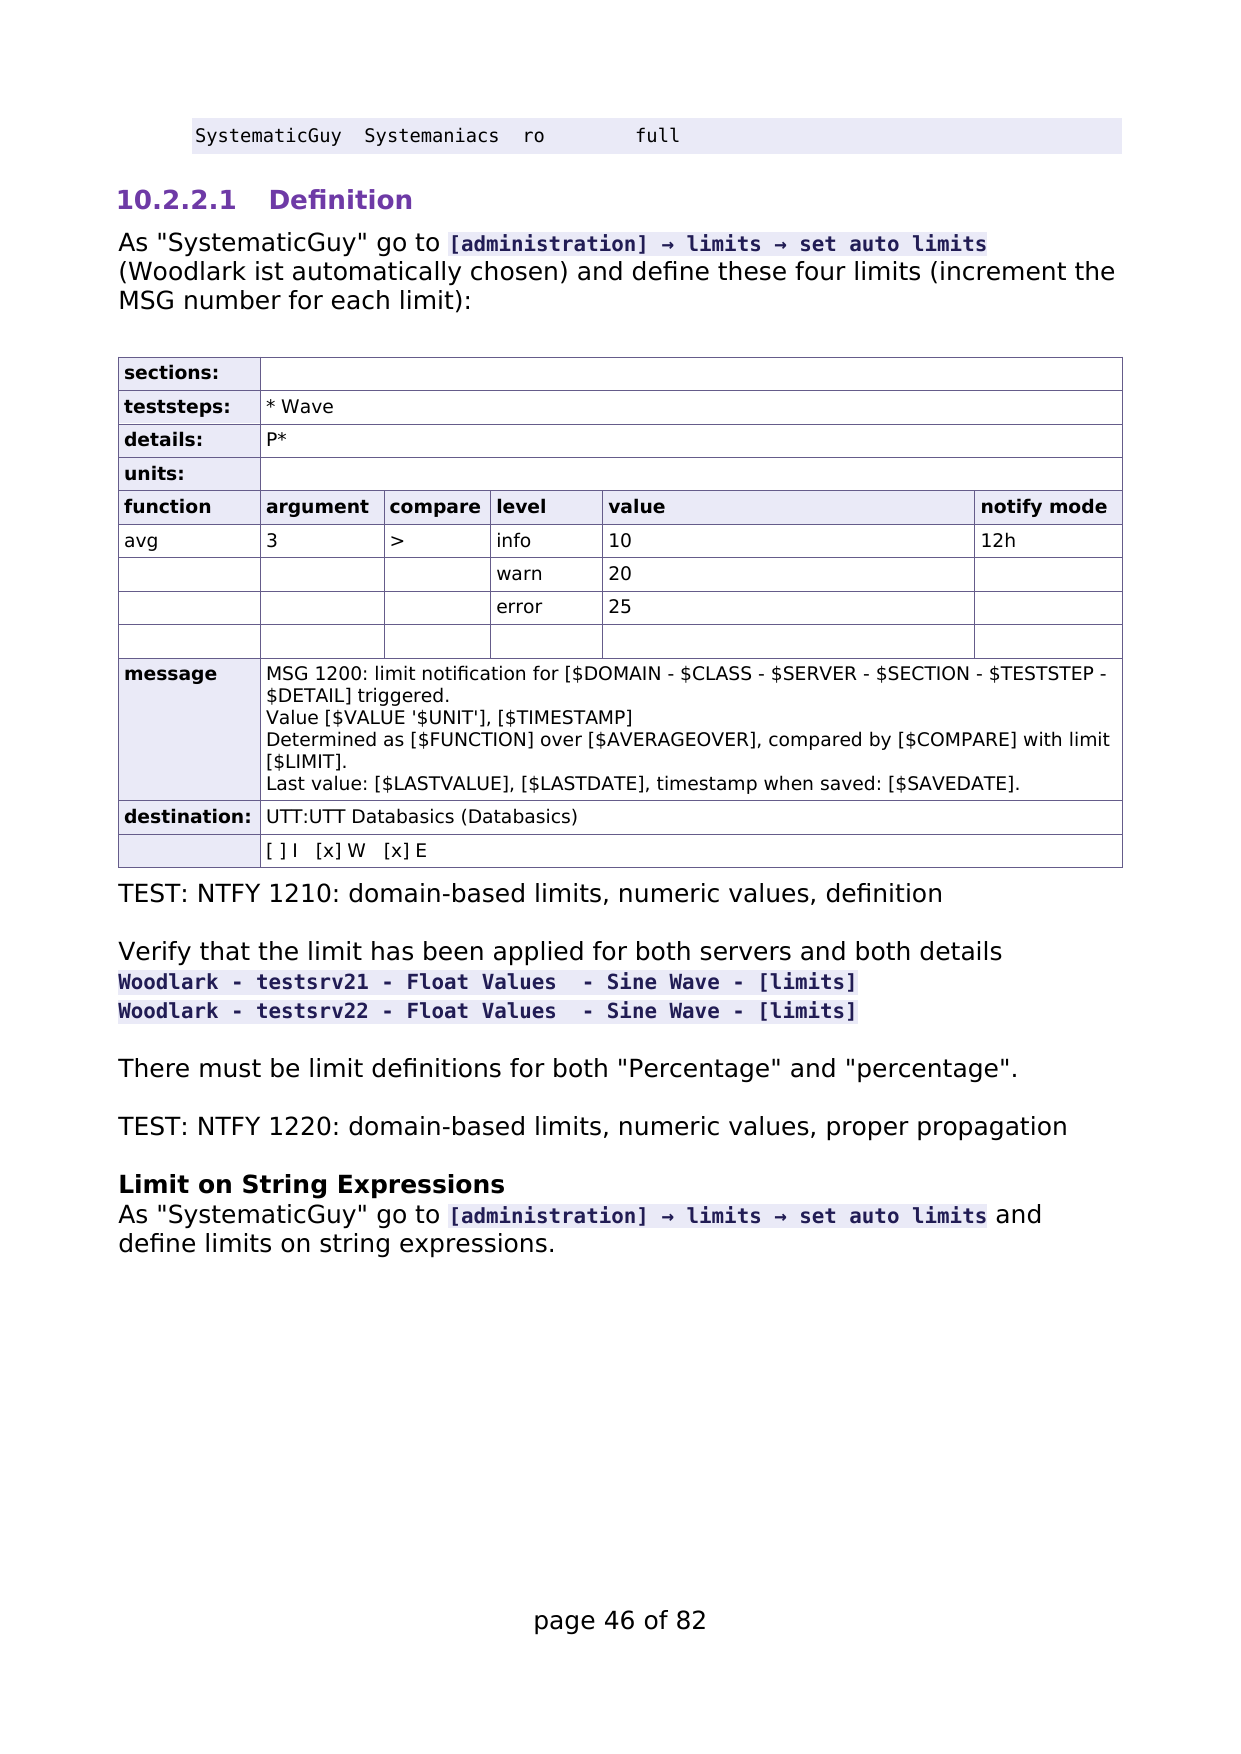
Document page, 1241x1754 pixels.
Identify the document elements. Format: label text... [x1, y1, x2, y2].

table_cell notify mode [975, 491, 1122, 524]
table_cell MSG 1200: limit notification for [$DOMAIN - $CLASS - $SERVER - $SECTION - $TESTSTEP - $DETAIL] triggered. Value [$VALUE '$UNIT'], [$TIMESTAMP] Determined as [$FUNCTION] over [$AVERAGEOVER], compared by [$COMPARE] with limit [$LIMIT]. Last value: [$LASTVALUE], [$LASTDATE], timestamp when saved: [$SAVEDATE]. [261, 659, 1122, 800]
table_cell [119, 592, 260, 624]
table_cell > [385, 525, 490, 557]
text There must be limit definitions for both "Percentage" and "percentage". [118, 1054, 1122, 1083]
table_cell [ ] I [x] W [x] E [261, 835, 1122, 867]
text Verify that the limit has been applied for both servers and both details [118, 937, 1122, 967]
table_header [261, 358, 1122, 390]
table_cell [261, 558, 384, 591]
table_cell [261, 592, 384, 624]
text Woodlark - testsrv21 - Float Values - Sine Wave - [limits] [118, 967, 1122, 996]
table_cell argument [261, 491, 384, 524]
table_cell [261, 625, 384, 657]
text As "SystematicGuy" go to [administration] → limits → set auto limits (Woodlark ist automatically chosen) and define these four limits (increment the MSG number for each limit): [118, 228, 1122, 316]
text TEST: NTFY 1220: domain-based limits, numeric values, proper propagation [118, 1112, 1122, 1142]
table_cell message [119, 659, 260, 800]
table_cell level [491, 491, 602, 524]
table_cell warn [491, 558, 602, 591]
table_cell 10 [603, 525, 974, 557]
table_cell UTT:UTT Databasics (Databasics) [261, 801, 1122, 834]
table_cell [119, 625, 260, 657]
table_cell details: [119, 425, 260, 457]
table_cell compare [385, 491, 490, 524]
table_cell teststeps: [119, 391, 260, 423]
table_cell destination: [119, 801, 260, 834]
table_cell [385, 558, 490, 591]
table_header sections: [119, 358, 260, 390]
table_cell info [491, 525, 602, 557]
subtitle Definition [118, 185, 1122, 216]
table_cell [119, 558, 260, 591]
table_cell * Wave [261, 391, 1122, 423]
text SystematicGuy Systemaniacs ro full [192, 122, 1122, 150]
table_cell [261, 458, 1122, 490]
table_cell [975, 558, 1122, 591]
table_cell [975, 625, 1122, 657]
table_cell 3 [261, 525, 384, 557]
text Woodlark - testsrv22 - Float Values - Sine Wave - [limits] [118, 996, 1122, 1025]
text TEST: NTFY 1210: domain-based limits, numeric values, definition [118, 879, 1122, 908]
table_cell 12h [975, 525, 1122, 557]
table_cell units: [119, 458, 260, 490]
table_cell value [603, 491, 974, 524]
table_cell 20 [603, 558, 974, 591]
table_cell [491, 625, 602, 657]
table_cell [603, 625, 974, 657]
table_cell P* [261, 425, 1122, 457]
table_cell function [119, 491, 260, 524]
text As "SystematicGuy" go to [administration] → limits → set auto limits and define limits on string expressions. [118, 1200, 1122, 1258]
table_cell [119, 835, 260, 867]
table_cell [975, 592, 1122, 624]
table_cell [385, 592, 490, 624]
table_cell avg [119, 525, 260, 557]
text Limit on String Expressions [118, 1171, 1122, 1200]
table_cell error [491, 592, 602, 624]
table_cell [385, 625, 490, 657]
table_cell 25 [603, 592, 974, 624]
